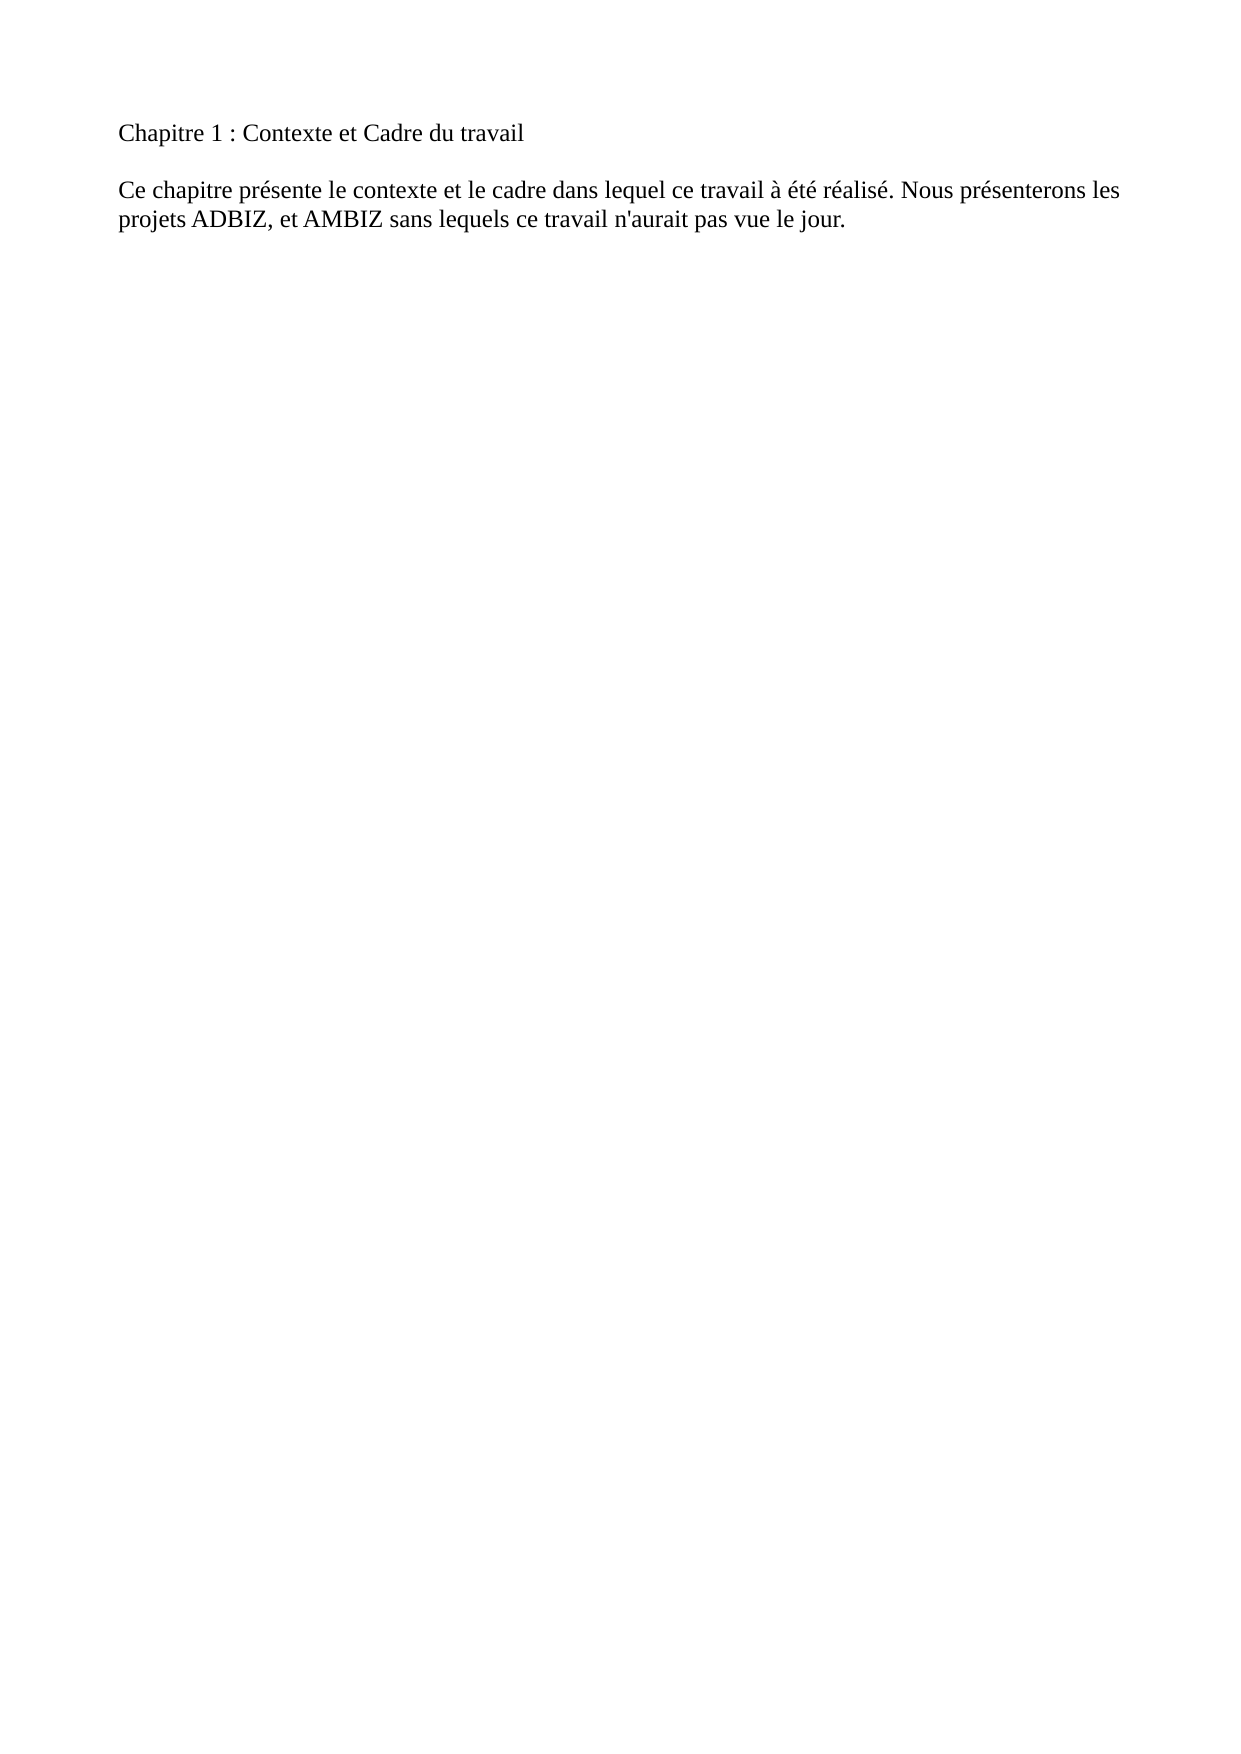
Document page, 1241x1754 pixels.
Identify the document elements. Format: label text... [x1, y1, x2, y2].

text Ce chapitre présente le contexte et le cadre dans lequel ce travail à été réalisé. Nous présenterons les projets ADBIZ, et AMBIZ sans lequels ce travail n'aurait pas vue le jour. [118, 176, 1122, 233]
text Chapitre 1 : Contexte et Cadre du travail [118, 118, 1122, 147]
